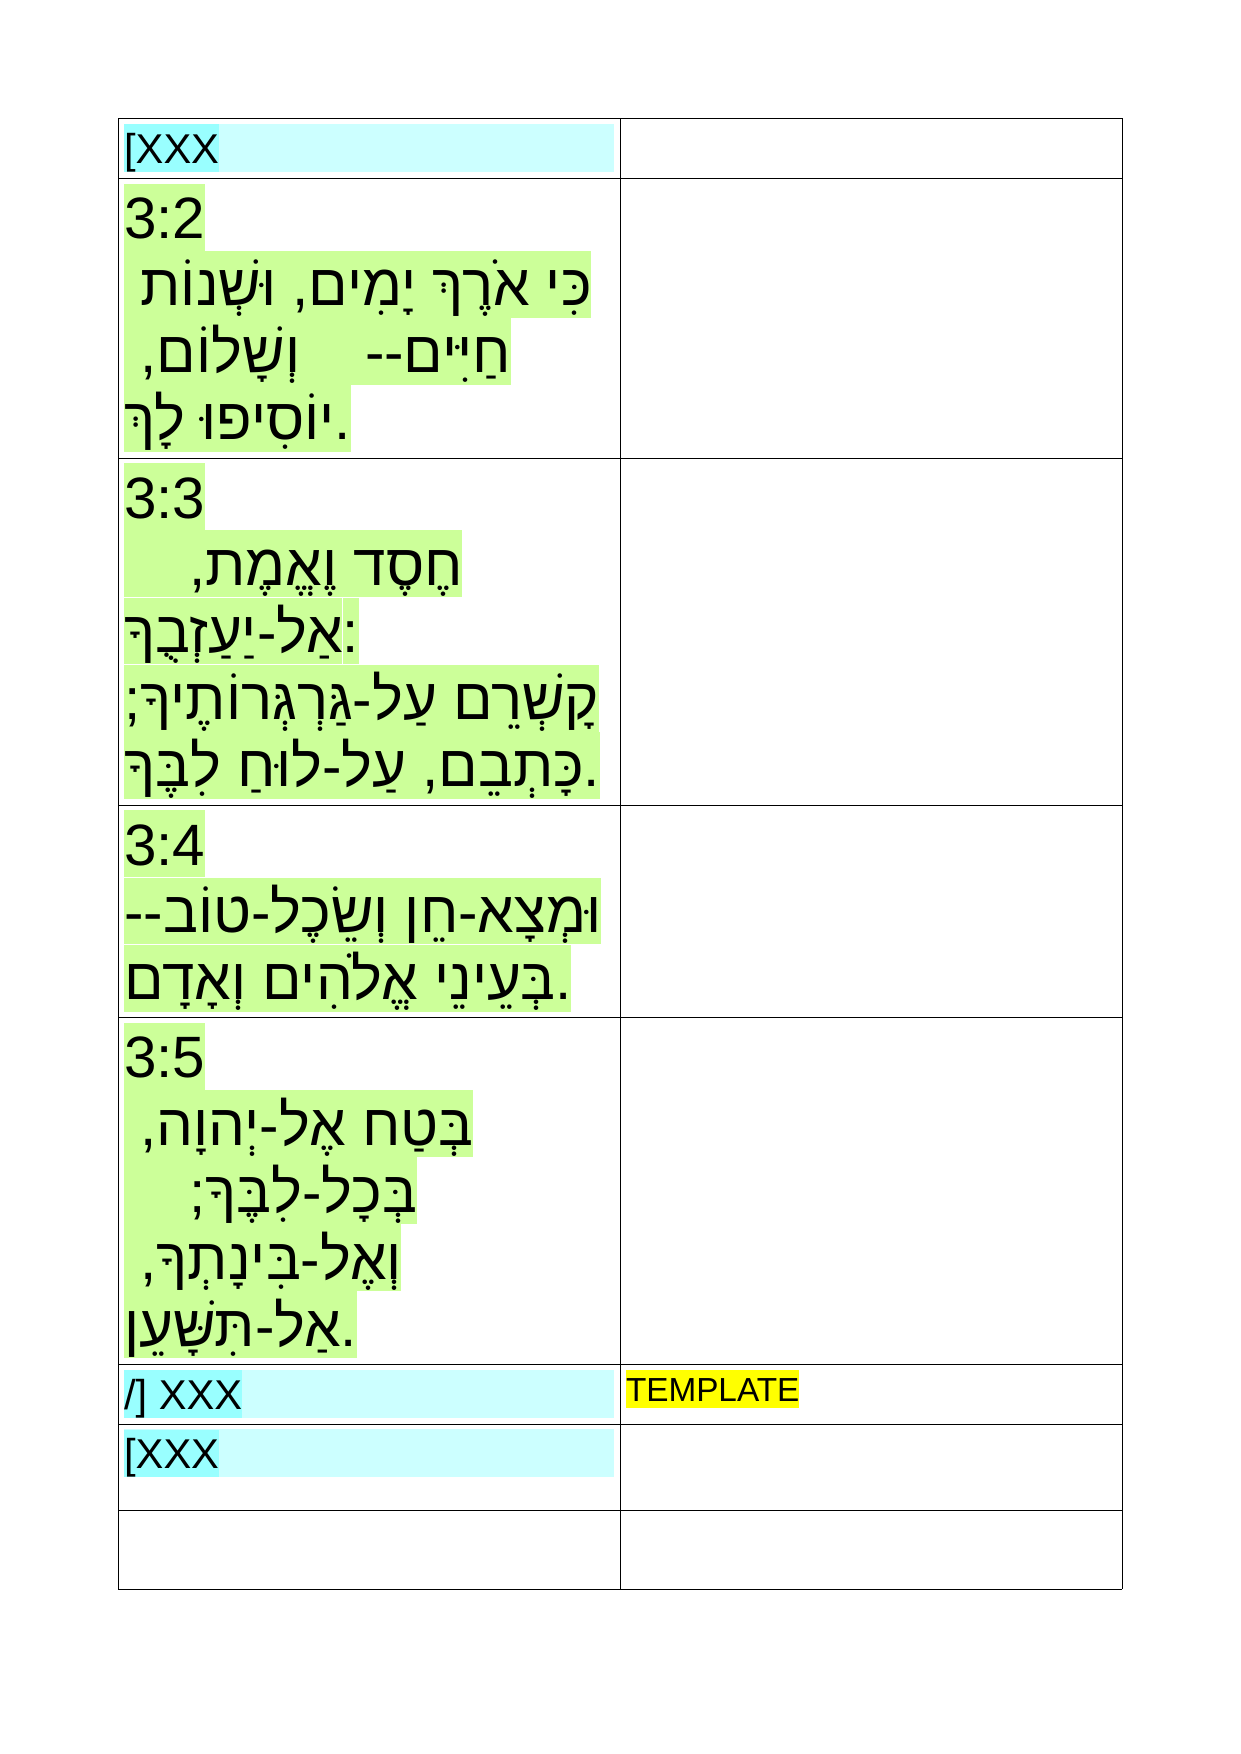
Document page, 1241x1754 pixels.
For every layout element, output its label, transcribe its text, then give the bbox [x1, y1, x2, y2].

table_cell [XXX [119, 119, 620, 178]
table_cell [621, 179, 1122, 457]
table_cell [119, 1511, 620, 1589]
table_cell 3:2 כִּי אֹרֶךְ יָמִים, וּשְׁנוֹת חַיִּים-- וְשָׁלוֹם, יוֹסִיפוּ לָךְ. [119, 179, 620, 457]
table_cell /] XXX [119, 1365, 620, 1424]
table_cell [621, 459, 1122, 804]
table_cell [621, 119, 1122, 178]
table_cell [621, 806, 1122, 1017]
table_cell 3:4 וּמְצָא-חֵן וְשֵׂכֶל-טוֹב-- בְּעֵינֵי אֱלֹהִים וְאָדָם. [119, 806, 620, 1017]
table_cell [621, 1511, 1122, 1589]
table_cell TEMPLATE [621, 1365, 1122, 1424]
table_cell 3:3 חֶסֶד וֶאֱמֶת, אַל-יַעַזְבֻךָ: קָשְׁרֵם עַל-גַּרְגְּרוֹתֶיךָ; כָּתְבֵם, עַל-לוּחַ לִבֶּךָ. [119, 459, 620, 804]
table_cell [XXX [119, 1425, 620, 1510]
table_cell 3:5 בְּטַח אֶל-יְהוָה, בְּכָל-לִבֶּךָ; וְאֶל-בִּינָתְךָ, אַל-תִּשָּׁעֵן. [119, 1018, 620, 1364]
table_cell [621, 1425, 1122, 1510]
table_cell [621, 1018, 1122, 1364]
